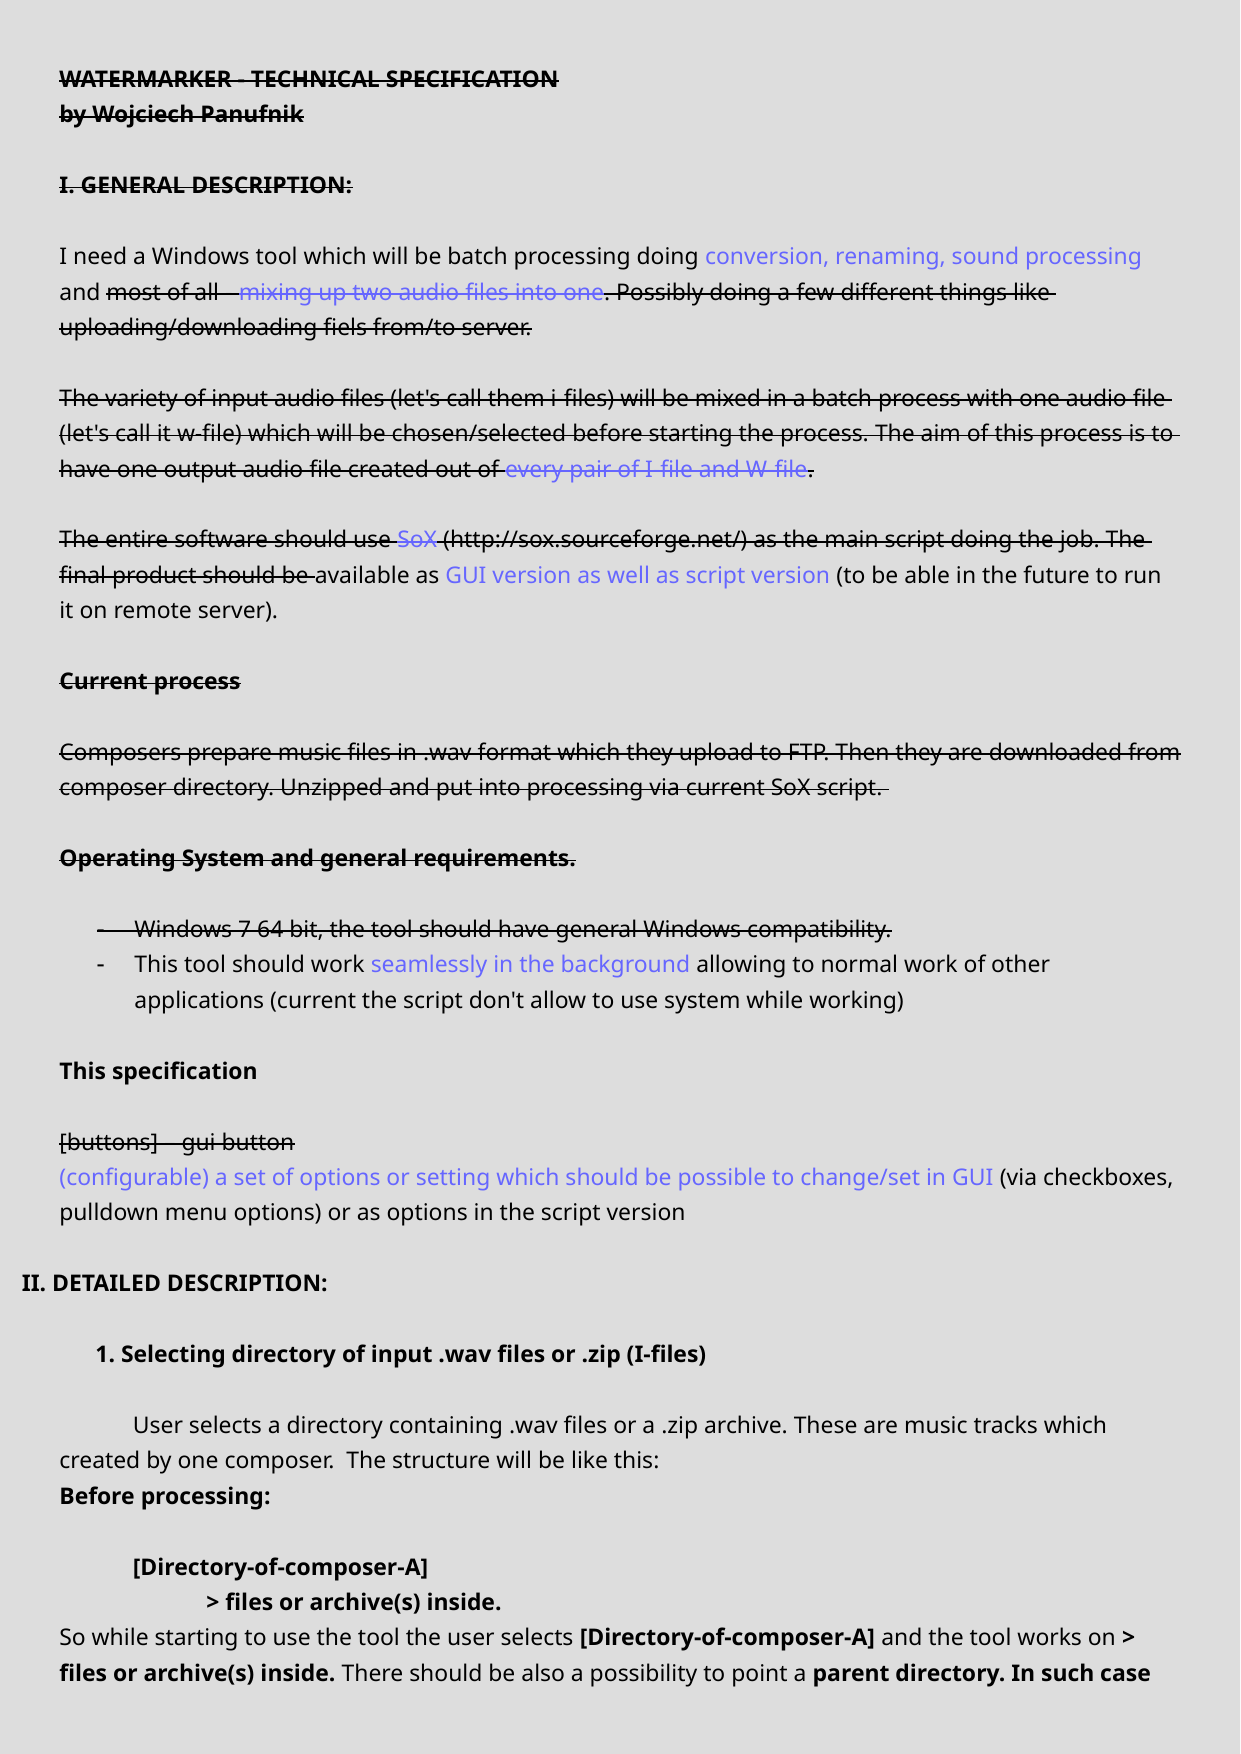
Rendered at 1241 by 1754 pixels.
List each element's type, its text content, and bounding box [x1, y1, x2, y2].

text I. GENERAL DESCRIPTION: [59, 165, 1181, 201]
text WATERMARKER - TECHNICAL SPECIFICATION [59, 59, 1181, 94]
text (configurable) a set of options or setting which should be possible to change/set in GUI (via checkboxes, pulldown menu options) or as options in the script version [59, 1157, 1181, 1228]
text User selects a directory containing .wav files or a .zip archive. These are music tracks which created by one composer. The structure will be like this: [59, 1405, 1181, 1476]
text I need a Windows tool which will be batch processing doing conversion, renaming, sound processing and most of all - mixing up two audio files into one. Possibly doing a few different things like uploading/downloading fiels from/to server. [59, 236, 1181, 342]
text II. DETAILED DESCRIPTION: [22, 1263, 1181, 1299]
text Composers prepare music files in .wav format which they upload to FTP. Then they are downloaded from composer directory. Unzipped and put into processing via current SoX script. [59, 732, 1181, 753]
text Composers prepare music files in .wav format which they upload to FTP. Then they are downloaded from composer directory. Unzipped and put into processing via current SoX script. [59, 755, 1181, 803]
text Operating System and general requirements. [59, 838, 1181, 874]
list This tool should work seamlessly in the background allowing to normal work of other applications (current the script don't allow to use system while working) [97, 944, 1181, 1015]
text The variety of input audio files (let's call them i-files) will be mixed in a batch process with one audio file (let's call it w-file) which will be chosen/selected before starting the process. The aim of this process is to have one output audio file created out of every pair of I-file and W-file. [59, 378, 1181, 484]
text The entire software should use SoX (http://sox.sourceforge.net/) as the main script doing the job. The final product should be available as GUI version as well as script version (to be able in the future to run it on remote server). [59, 519, 1181, 626]
text Current process [59, 661, 1181, 697]
text [buttons] – gui button [59, 1122, 1181, 1157]
text by Wojciech Panufnik [59, 94, 1181, 130]
text [Directory-of-composer-A] [59, 1547, 1181, 1582]
text 1. Selecting directory of input .wav files or .zip (I-files) [95, 1334, 1181, 1369]
text So while starting to use the tool the user selects [Directory-of-composer-A] and the tool works on > files or archive(s) inside. There should be also a possibility to point a parent directory. In such case [59, 1617, 1181, 1688]
list Windows 7 64 bit, the tool should have general Windows compatibility. [97, 909, 1181, 944]
text Before processing: [59, 1476, 1181, 1511]
text > files or archive(s) inside. [59, 1582, 1181, 1617]
text This specification [59, 1051, 1181, 1086]
